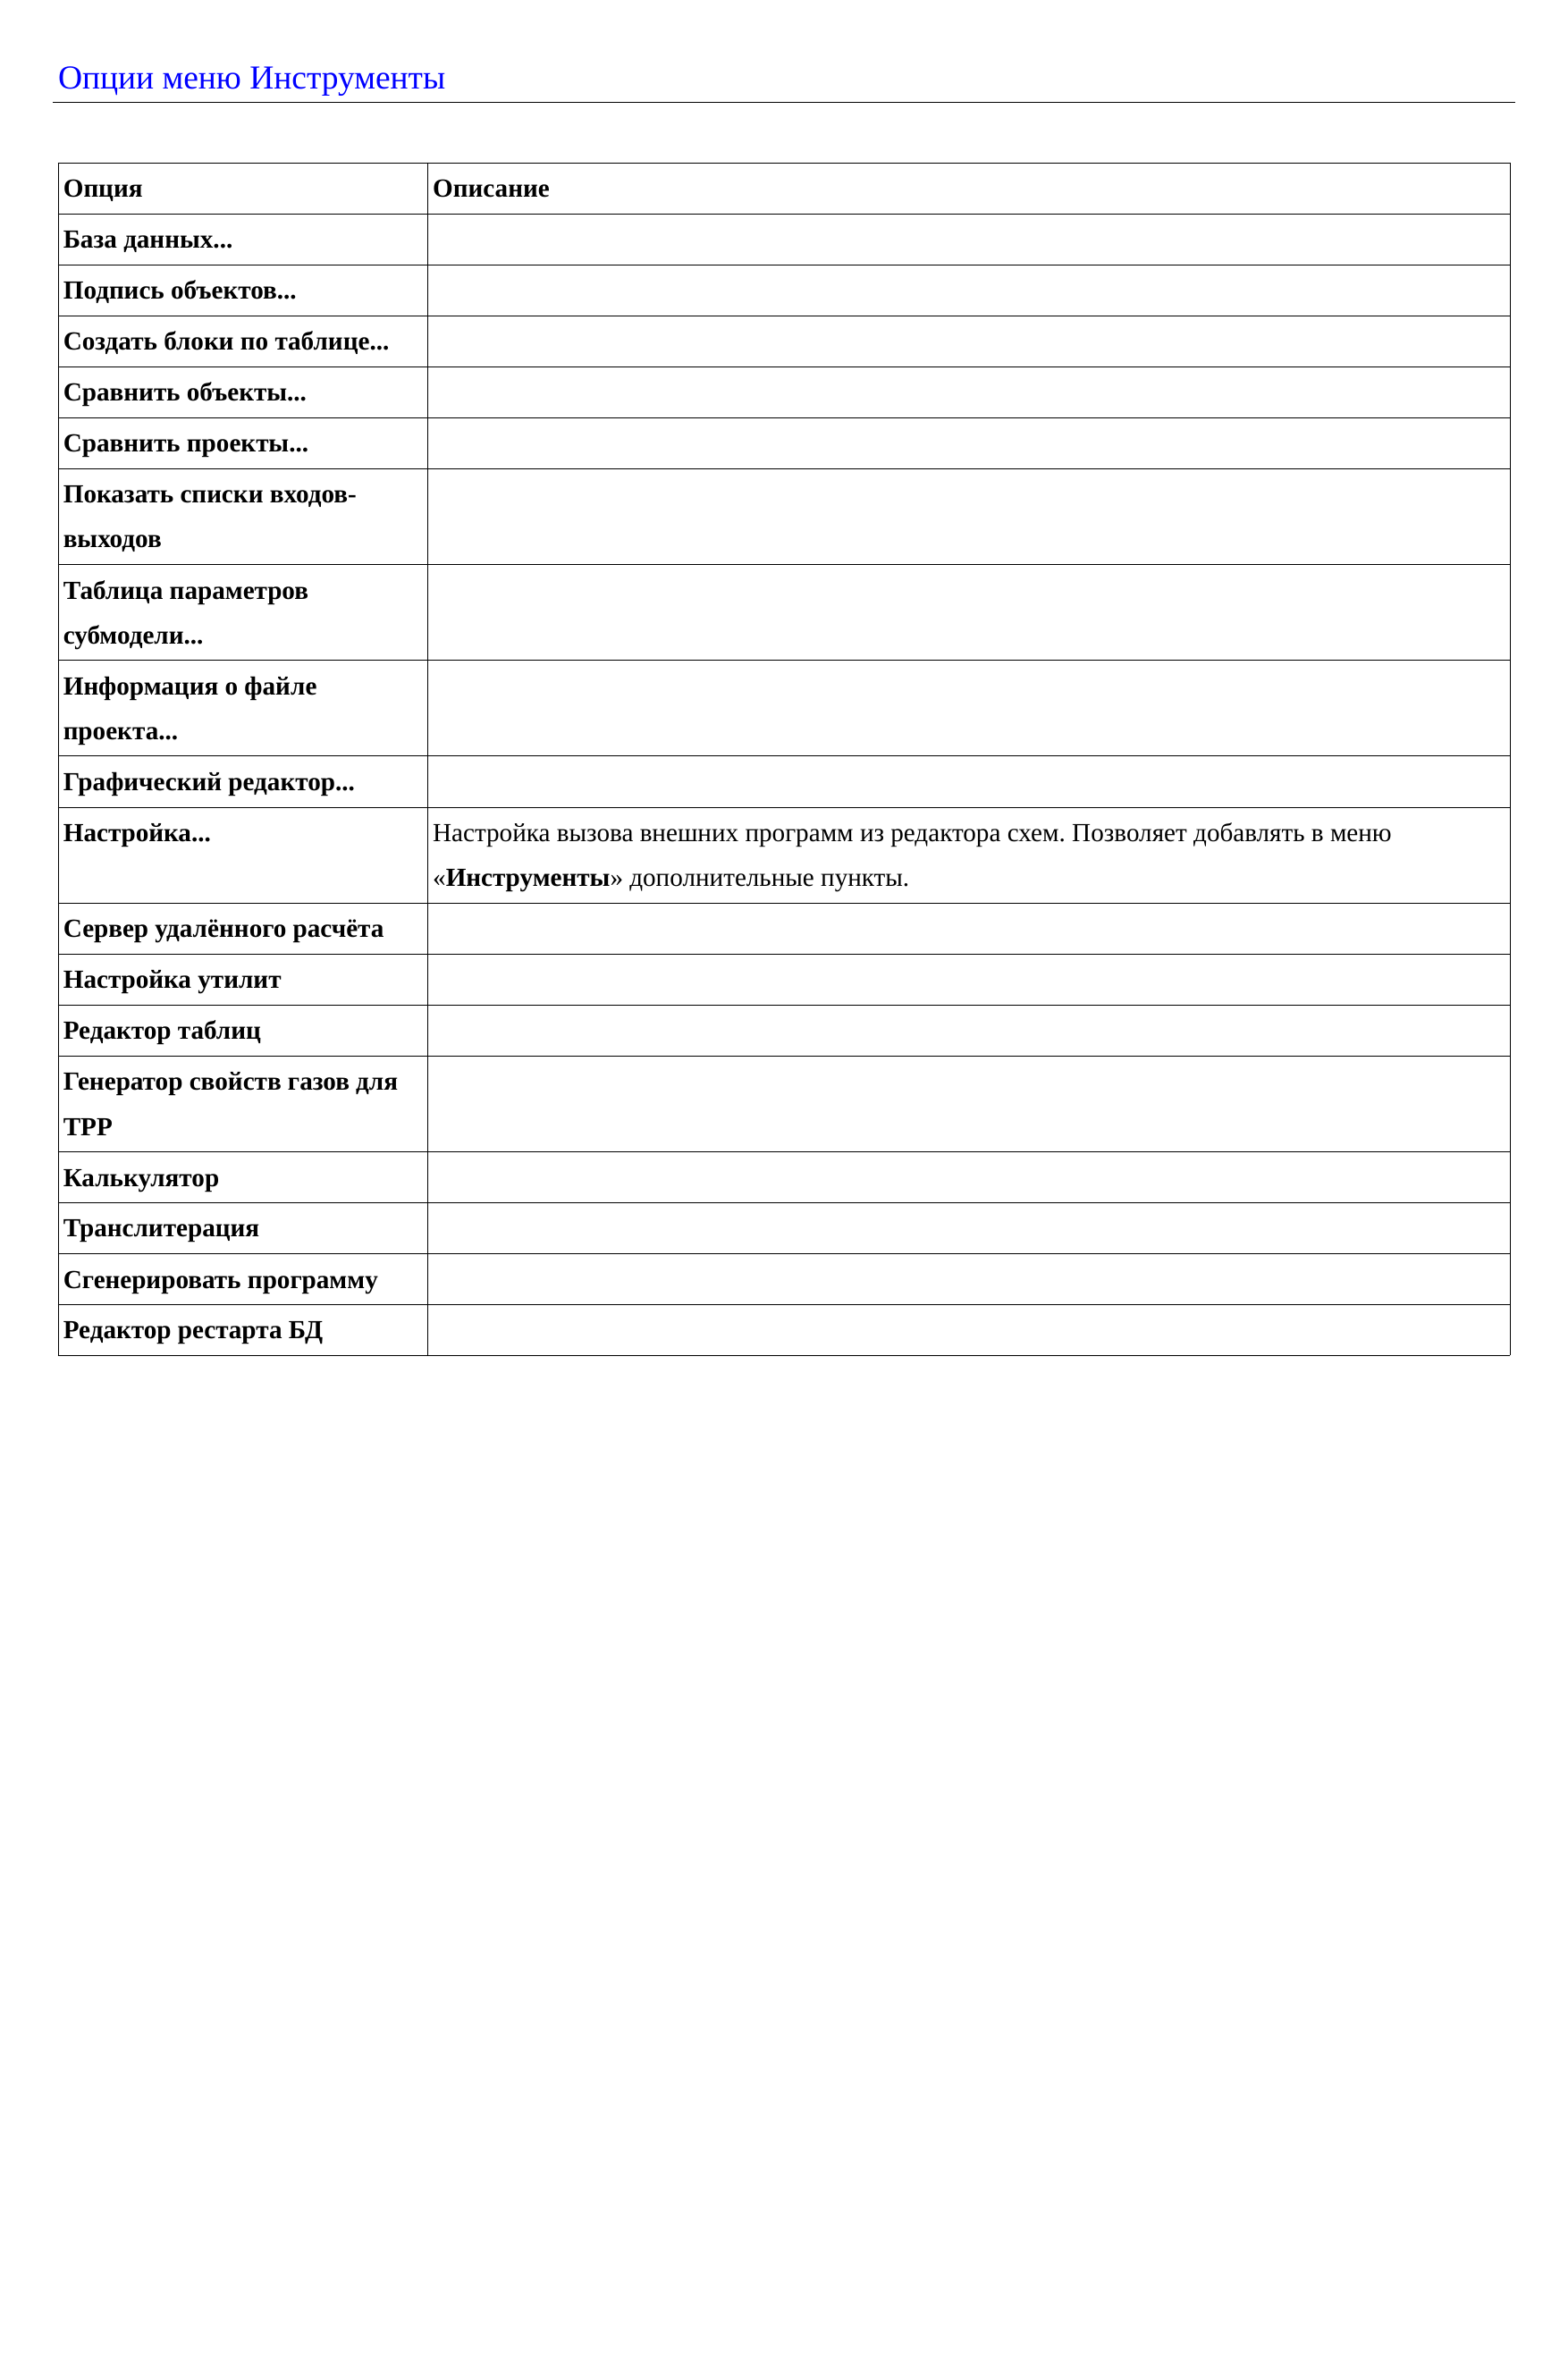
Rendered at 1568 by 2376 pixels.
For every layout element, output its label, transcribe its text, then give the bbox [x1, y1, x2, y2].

table_cell Сравнить проекты... [59, 418, 427, 468]
table_cell Генератор свойств газов для ТРР [59, 1057, 427, 1151]
table_cell Калькулятор [59, 1152, 427, 1202]
table_cell Показать списки входов-выходов [59, 469, 427, 564]
table_cell [428, 265, 1510, 316]
table_cell Настройка... [59, 808, 427, 903]
table_cell [428, 215, 1510, 265]
table_cell [428, 904, 1510, 954]
table_cell [428, 1152, 1510, 1202]
table_cell [428, 661, 1510, 755]
table_cell [428, 756, 1510, 806]
table_cell [428, 1006, 1510, 1056]
table_cell Настройка вызова внешних программ из редактора схем. Позволяет добавлять в меню «Инструменты» дополнительные пункты. [428, 808, 1510, 903]
table_cell Транслитерация [59, 1203, 427, 1253]
table_cell [428, 1057, 1510, 1151]
table_cell Сервер удалённого расчёта [59, 904, 427, 954]
table_cell Настройка утилит [59, 955, 427, 1005]
table_cell [428, 955, 1510, 1005]
table_cell [428, 367, 1510, 417]
table_cell База данных... [59, 215, 427, 265]
table_cell Редактор таблиц [59, 1006, 427, 1056]
table_cell [428, 469, 1510, 564]
table_cell Создать блоки по таблице... [59, 316, 427, 366]
table_cell [53, 103, 1515, 1401]
table_cell Сравнить объекты... [59, 367, 427, 417]
table_cell Подпись объектов... [59, 265, 427, 316]
table_cell [428, 1254, 1510, 1304]
table_header Описание [428, 164, 1510, 214]
table_cell Сгенерировать программу [59, 1254, 427, 1304]
table_cell Информация о файле проекта... [59, 661, 427, 755]
table_cell [428, 316, 1510, 366]
table_cell [428, 1305, 1510, 1355]
table_cell Таблица параметров субмодели... [59, 565, 427, 660]
table_cell Редактор рестарта БД [59, 1305, 427, 1355]
table_header Опция [59, 164, 427, 214]
table_header Опции меню Инструменты [53, 53, 1515, 102]
table_cell [428, 565, 1510, 660]
table_cell [428, 418, 1510, 468]
table_cell Графический редактор... [59, 756, 427, 806]
table_cell [428, 1203, 1510, 1253]
